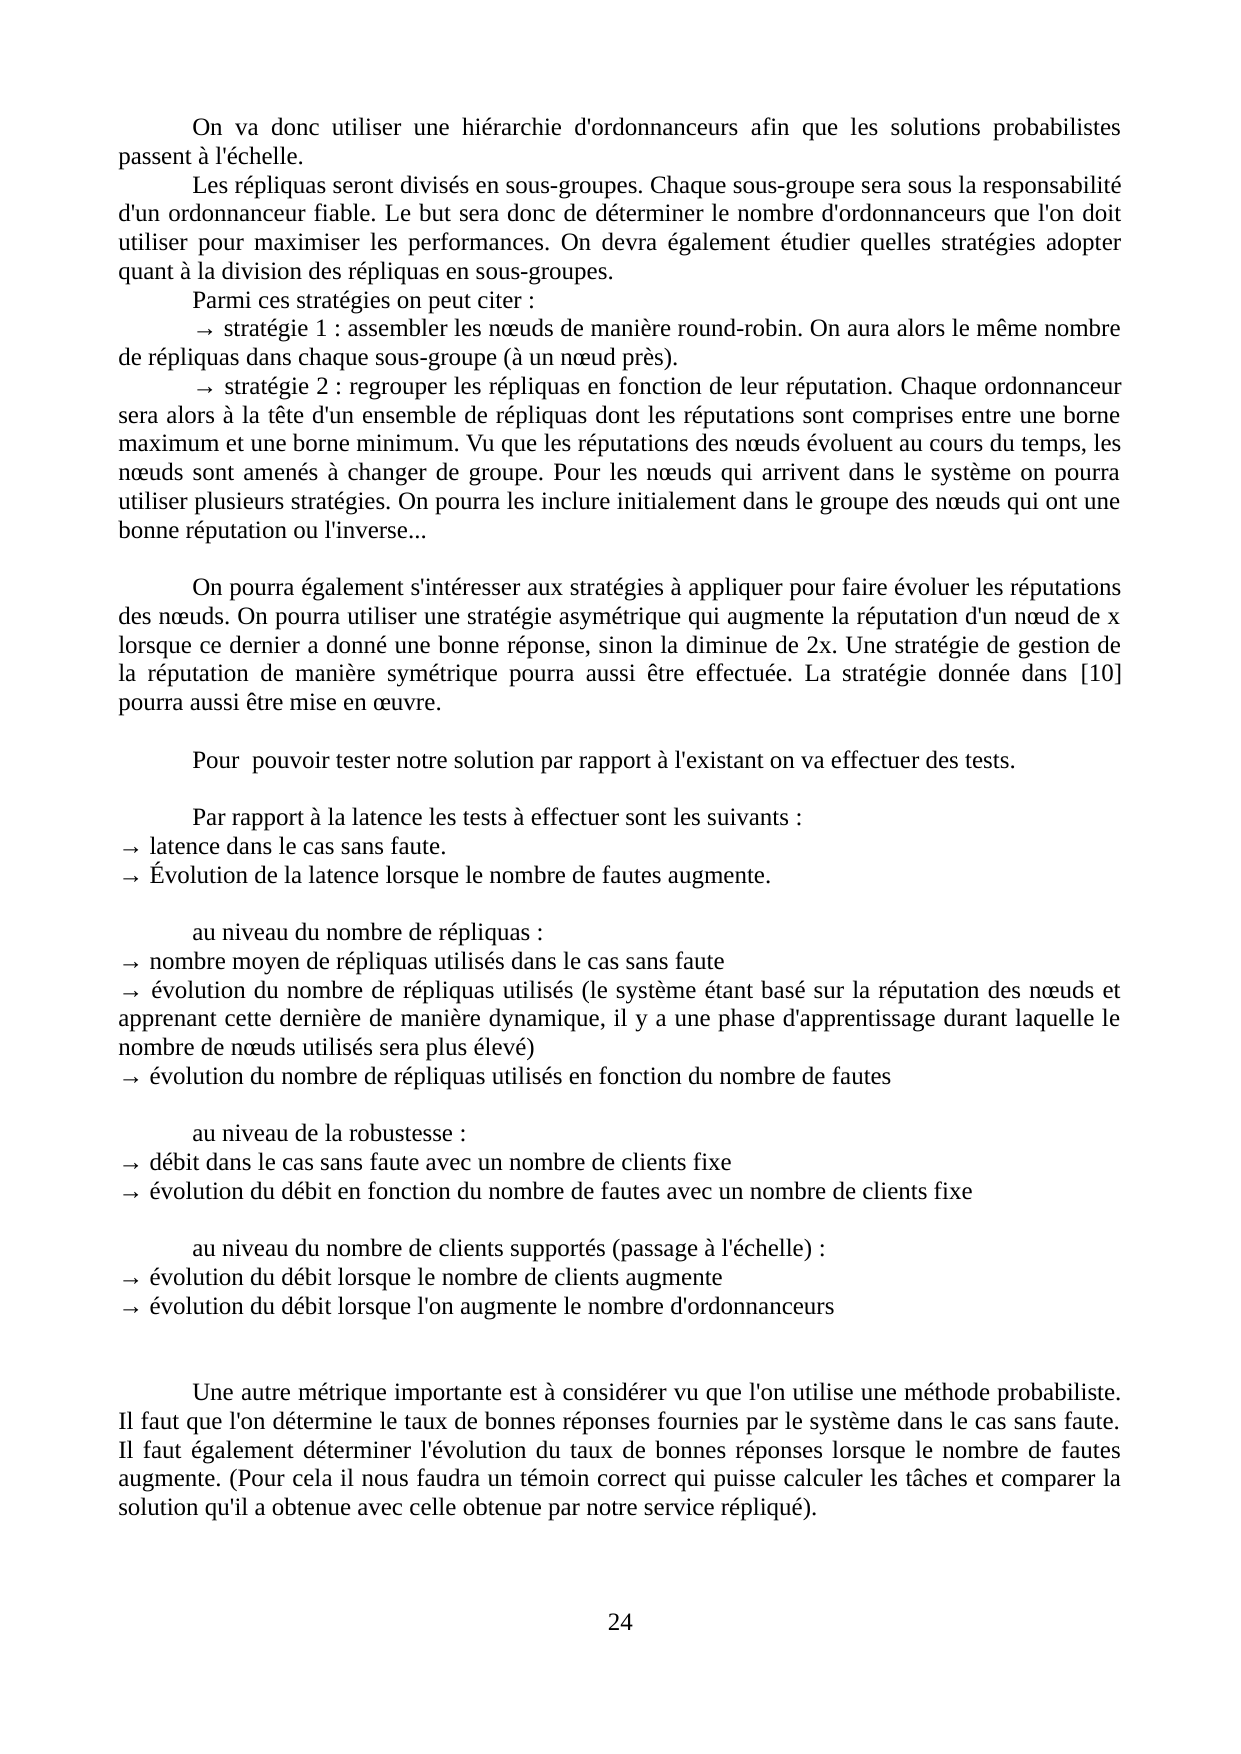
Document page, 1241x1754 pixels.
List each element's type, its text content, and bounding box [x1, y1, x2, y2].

text Pour pouvoir tester notre solution par rapport à l'existant on va effectuer des tests. [118, 745, 1122, 773]
text au niveau de la robustesse : [118, 1118, 1122, 1147]
text Une autre métrique importante est à considérer vu que l'on utilise une méthode probabiliste. Il faut que l'on détermine le taux de bonnes réponses fournies par le système dans le cas sans faute. Il faut également déterminer l'évolution du taux de bonnes réponses lorsque le nombre de fautes augmente. (Pour cela il nous faudra un témoin correct qui puisse calculer les tâches et comparer la solution qu'il a obtenue avec celle obtenue par notre service répliqué). [118, 1377, 1122, 1521]
text → stratégie 2 : regrouper les répliquas en fonction de leur réputation. Chaque ordonnanceur sera alors à la tête d'un ensemble de répliquas dont les réputations sont comprises entre une borne maximum et une borne minimum. Vu que les réputations des nœuds évoluent au cours du temps, les nœuds sont amenés à changer de groupe. Pour les nœuds qui arrivent dans le système on pourra utiliser plusieurs stratégies. On pourra les inclure initialement dans le groupe des nœuds qui ont une bonne réputation ou l'inverse... [118, 371, 1122, 543]
text Les répliquas seront divisés en sous-groupes. Chaque sous-groupe sera sous la responsabilité d'un ordonnanceur fiable. Le but sera donc de déterminer le nombre d'ordonnanceurs que l'on doit utiliser pour maximiser les performances. On devra également étudier quelles stratégies adopter quant à la division des répliquas en sous-groupes. [118, 170, 1122, 285]
text Par rapport à la latence les tests à effectuer sont les suivants : [118, 802, 1122, 831]
text → Évolution de la latence lorsque le nombre de fautes augmente. [118, 860, 1122, 888]
text → stratégie 1 : assembler les nœuds de manière round-robin. On aura alors le même nombre de répliquas dans chaque sous-groupe (à un nœud près). [118, 313, 1122, 371]
text au niveau du nombre de répliquas : [118, 917, 1122, 946]
text → nombre moyen de répliquas utilisés dans le cas sans faute [118, 946, 1122, 975]
text → évolution du nombre de répliquas utilisés en fonction du nombre de fautes [118, 1061, 1122, 1090]
text au niveau du nombre de clients supportés (passage à l'échelle) : [118, 1233, 1122, 1262]
text → évolution du débit lorsque le nombre de clients augmente [118, 1262, 1122, 1291]
text → évolution du débit en fonction du nombre de fautes avec un nombre de clients fixe [118, 1176, 1122, 1205]
text On pourra également s'intéresser aux stratégies à appliquer pour faire évoluer les réputations des nœuds. On pourra utiliser une stratégie asymétrique qui augmente la réputation d'un nœud de x lorsque ce dernier a donné une bonne réponse, sinon la diminue de 2x. Une stratégie de gestion de la réputation de manière symétrique pourra aussi être effectuée. La stratégie donnée dans [10] pourra aussi être mise en œuvre. [118, 572, 1122, 716]
text Parmi ces stratégies on peut citer : [118, 285, 1122, 313]
text On va donc utiliser une hiérarchie d'ordonnanceurs afin que les solutions probabilistes passent à l'échelle. [118, 112, 1122, 170]
text → évolution du nombre de répliquas utilisés (le système étant basé sur la réputation des nœuds et apprenant cette dernière de manière dynamique, il y a une phase d'apprentissage durant laquelle le nombre de nœuds utilisés sera plus élevé) [118, 975, 1122, 1061]
text → débit dans le cas sans faute avec un nombre de clients fixe [118, 1147, 1122, 1176]
text → latence dans le cas sans faute. [118, 831, 1122, 860]
text → évolution du débit lorsque l'on augmente le nombre d'ordonnanceurs [118, 1291, 1122, 1320]
